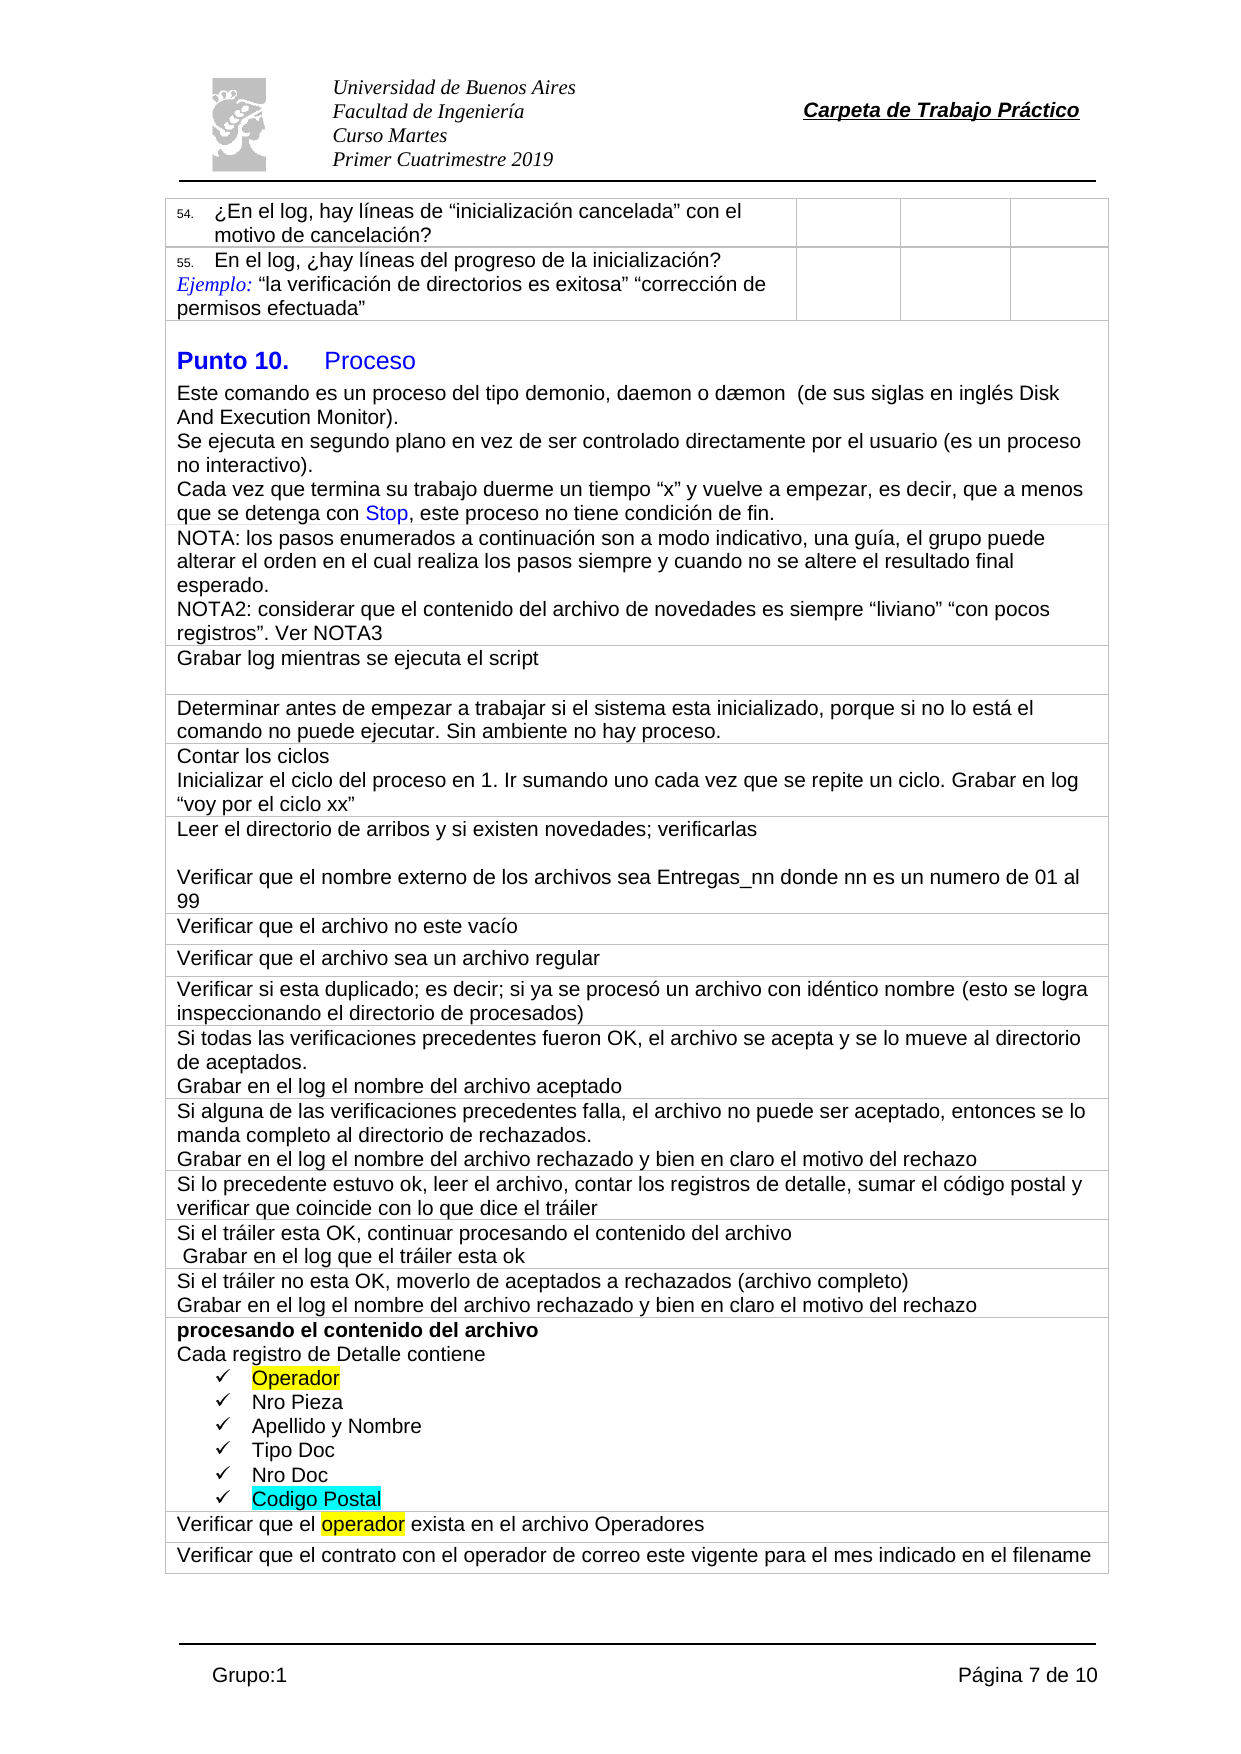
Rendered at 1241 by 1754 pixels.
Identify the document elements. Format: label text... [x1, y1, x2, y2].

table_cell [797, 248, 900, 319]
table_cell Si el tráiler no esta OK, moverlo de aceptados a rechazados (archivo completo) Grabar en el log el nombre del archivo rechazado y bien en claro el motivo del rechazo [166, 1269, 1108, 1317]
table_cell Verificar que el contrato con el operador de correo este vigente para el mes indicado en el filename [166, 1543, 1108, 1573]
table_cell ¿En el log, hay líneas de “inicialización cancelada” con el motivo de cancelación? [166, 199, 796, 246]
table_cell [797, 199, 900, 246]
table_cell Si el tráiler esta OK, continuar procesando el contenido del archivo Grabar en el log que el tráiler esta ok [166, 1220, 1108, 1268]
table_cell Si todas las verificaciones precedentes fueron OK, el archivo se acepta y se lo mueve al directorio de aceptados. Grabar en el log el nombre del archivo aceptado [166, 1026, 1108, 1097]
table_cell Si lo precedente estuvo ok, leer el archivo, contar los registros de detalle, sumar el código postal y verificar que coincide con lo que dice el tráiler [166, 1171, 1108, 1219]
table_cell Contar los ciclos Inicializar el ciclo del proceso en 1. Ir sumando uno cada vez que se repite un ciclo. Grabar en log “voy por el ciclo xx” [166, 744, 1108, 816]
table_cell [901, 199, 1010, 246]
table_cell Verificar que el archivo no este vacío [166, 914, 1108, 944]
table_cell Leer el directorio de arribos y si existen novedades; verificarlas Verificar que el nombre externo de los archivos sea Entregas_nn donde nn es un numero de 01 al 99 [166, 817, 1108, 913]
picture [210, 75, 273, 174]
table_cell Verificar que el archivo sea un archivo regular [166, 945, 1108, 976]
table_cell Determinar antes de empezar a trabajar si el sistema esta inicializado, porque si no lo está el comando no puede ejecutar. Sin ambiente no hay proceso. [166, 695, 1108, 743]
table_cell En el log, ¿hay líneas del progreso de la inicialización? Ejemplo: “la verificación de directorios es exitosa” “corrección de permisos efectuada” [166, 248, 796, 319]
table_cell Grabar log mientras se ejecuta el script [166, 646, 1108, 694]
table_cell Si alguna de las verificaciones precedentes falla, el archivo no puede ser aceptado, entonces se lo manda completo al directorio de rechazados. Grabar en el log el nombre del archivo rechazado y bien en claro el motivo del rechazo [166, 1099, 1108, 1170]
table_cell [901, 248, 1010, 319]
table_cell Verificar si esta duplicado; es decir; si ya se procesó un archivo con idéntico nombre (esto se logra inspeccionando el directorio de procesados) [166, 977, 1108, 1024]
table_cell procesando el contenido del archivo Cada registro de Detalle contiene Operador Nro Pieza Apellido y Nombre Tipo Doc Nro Doc Codigo Postal [166, 1318, 1108, 1511]
table_cell [1011, 199, 1108, 246]
table_cell Verificar que el operador exista en el archivo Operadores [166, 1512, 1108, 1542]
table_cell [1011, 248, 1108, 319]
table_cell Proceso Este comando es un proceso del tipo demonio, daemon o dæmon (de sus siglas en inglés Disk And Execution Monitor). Se ejecuta en segundo plano en vez de ser controlado directamente por el usuario (es un proceso no interactivo). Cada vez que termina su trabajo duerme un tiempo “x” y vuelve a empezar, es decir, que a menos que se detenga con Stop, este proceso no tiene condición de fin. [166, 321, 1108, 524]
table_cell NOTA: los pasos enumerados a continuación son a modo indicativo, una guía, el grupo puede alterar el orden en el cual realiza los pasos siempre y cuando no se altere el resultado final esperado. NOTA2: considerar que el contenido del archivo de novedades es siempre “liviano” “con pocos registros”. Ver NOTA3 [166, 525, 1108, 645]
